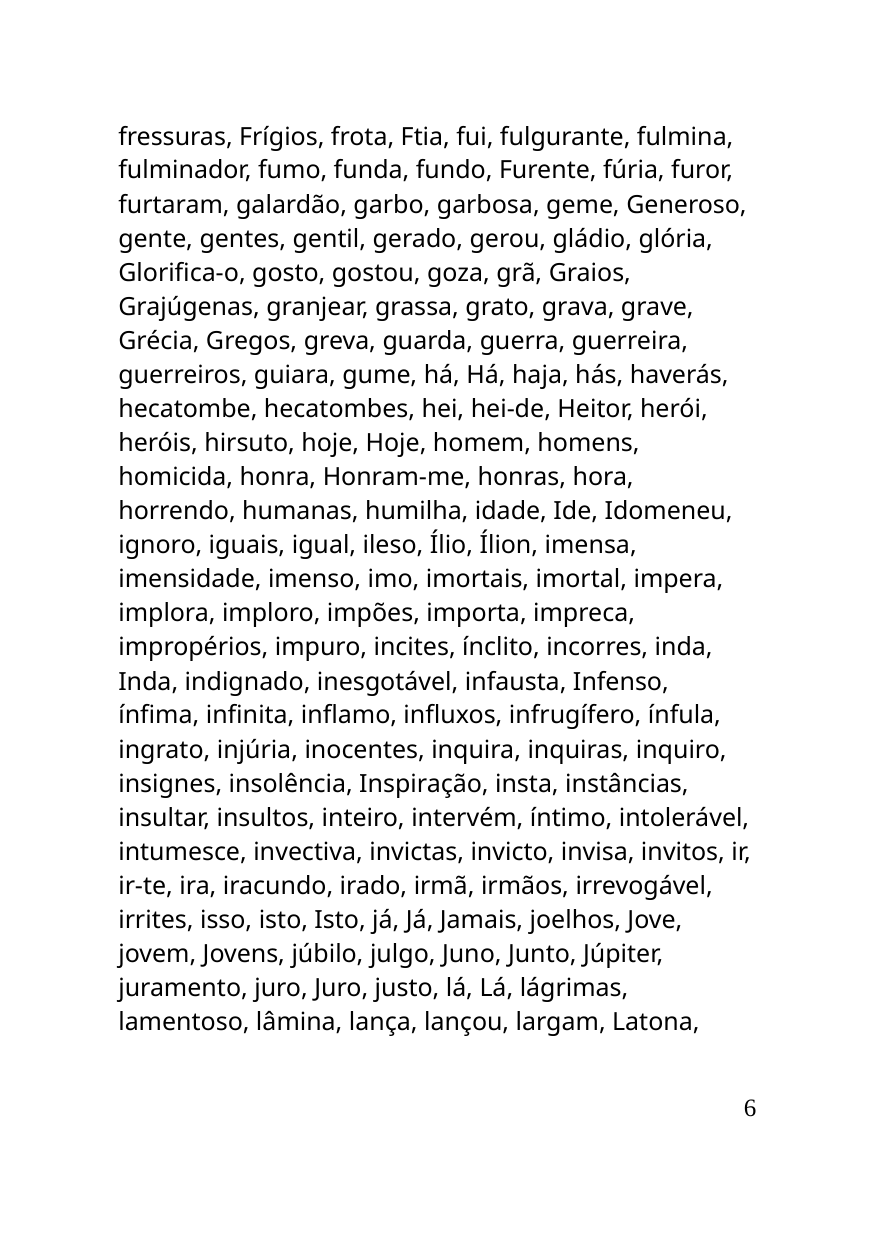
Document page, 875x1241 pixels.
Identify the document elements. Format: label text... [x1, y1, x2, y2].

text fressuras, Frígios, frota, Ftia, fui, fulgurante, fulmina, fulminador, fumo, funda, fundo, Furente, fúria, furor, furtaram, galardão, garbo, garbosa, geme, Generoso, gente, gentes, gentil, gerado, gerou, gládio, glória, Glorifica-o, gosto, gostou, goza, grã, Graios, Grajúgenas, granjear, grassa, grato, grava, grave, Grécia, Gregos, greva, guarda, guerra, guerreira, guerreiros, guiara, gume, há, Há, haja, hás, haverás, hecatombe, hecatombes, hei, hei-de, Heitor, herói, heróis, hirsuto, hoje, Hoje, homem, homens, homicida, honra, Honram-me, honras, hora, horrendo, humanas, humilha, idade, Ide, Idomeneu, ignoro, iguais, igual, ileso, Ílio, Ílion, imensa, imensidade, imenso, imo, imortais, imortal, impera, implora, imploro, impões, importa, impreca, impropérios, impuro, incites, ínclito, incorres, inda, Inda, indignado, inesgotável, infausta, Infenso, ínfima, infinita, inflamo, influxos, infrugífero, ínfula, ingrato, injúria, inocentes, inquira, inquiras, inquiro, insignes, insolência, Inspiração, insta, instâncias, insultar, insultos, inteiro, intervém, íntimo, intolerável, intumesce, invectiva, invictas, invicto, invisa, invitos, ir, ir-te, ira, iracundo, irado, irmã, irmãos, irrevogável, irrites, isso, isto, Isto, já, Já, Jamais, joelhos, Jove, jovem, Jovens, júbilo, julgo, Juno, Junto, Júpiter, juramento, juro, Juro, justo, lá, Lá, lágrimas, lamentoso, lâmina, lança, lançou, largam, Latona, [118, 118, 756, 1038]
